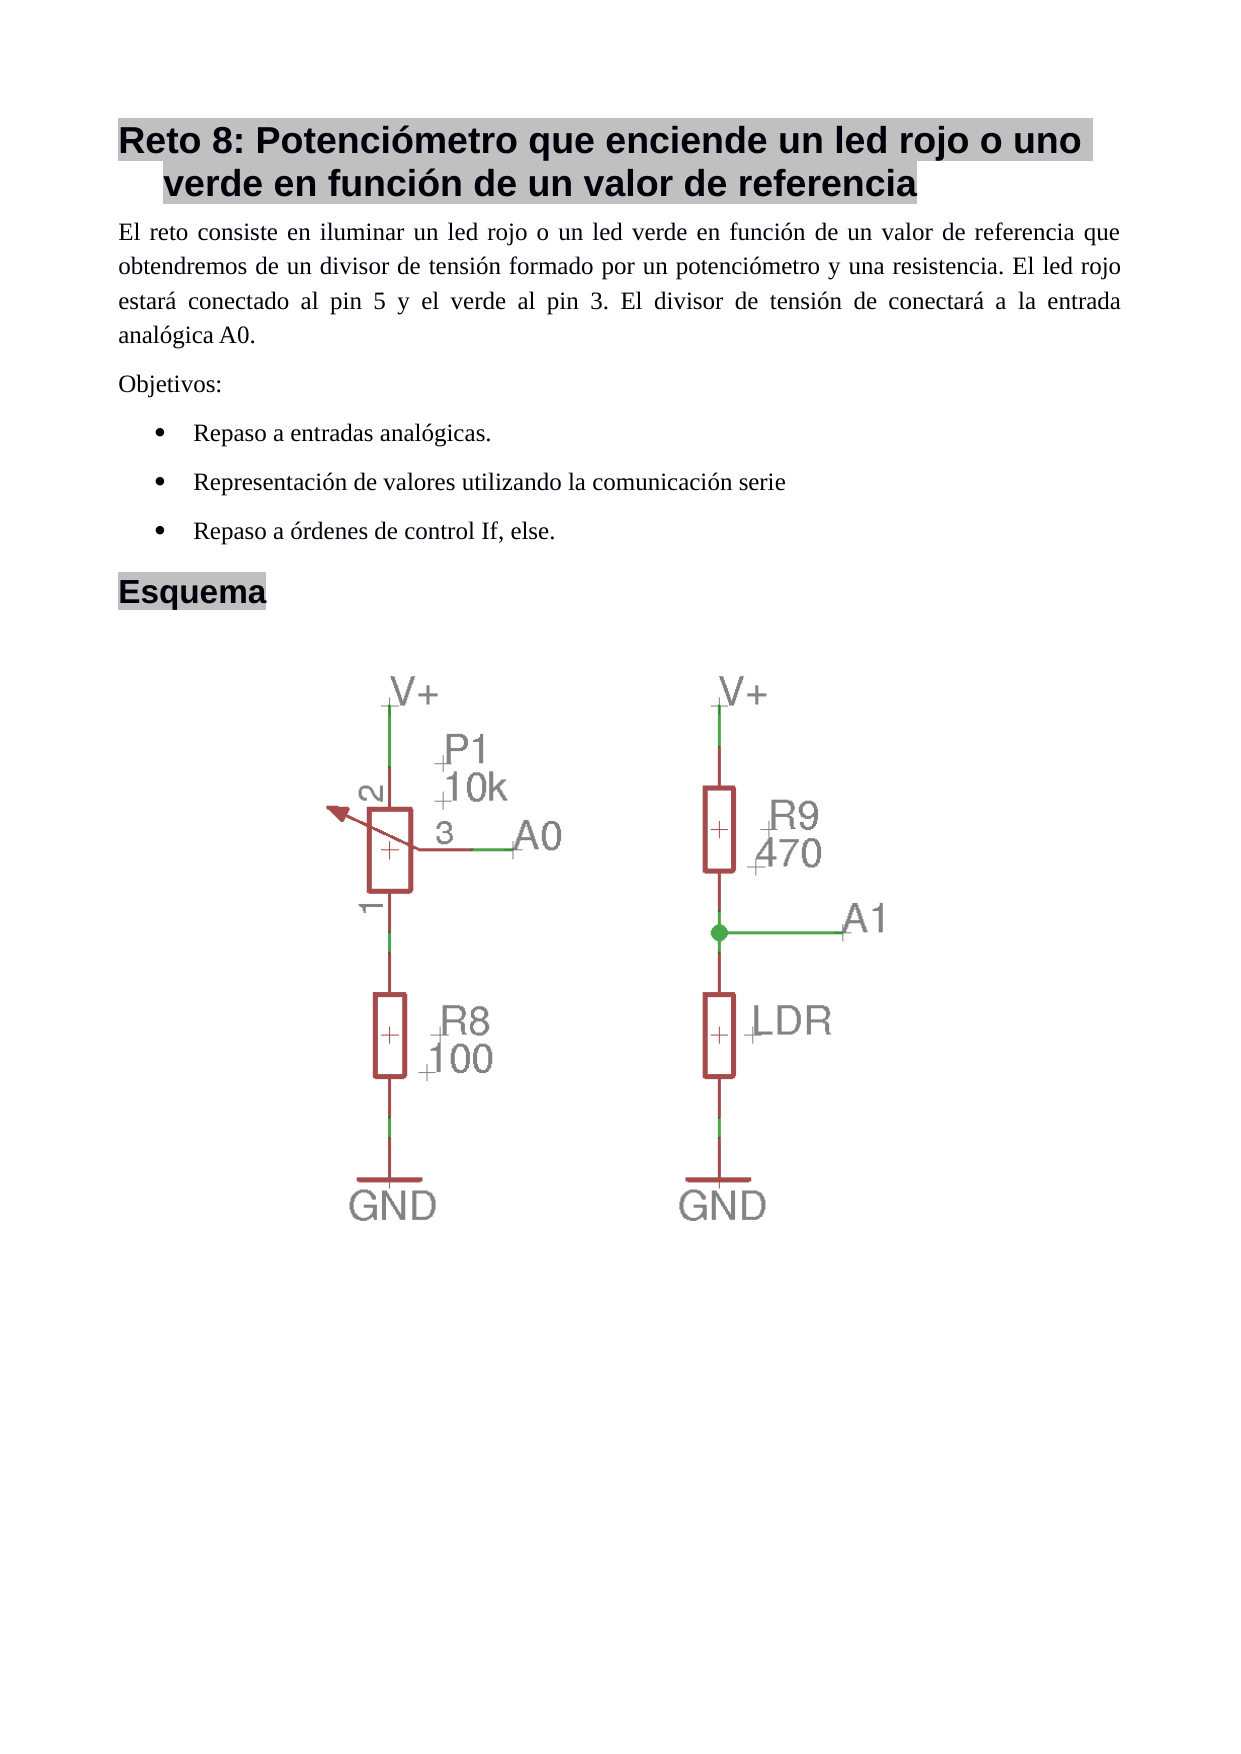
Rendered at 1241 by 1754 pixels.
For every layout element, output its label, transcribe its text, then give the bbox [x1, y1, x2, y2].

subtitle Reto 8: Potenciómetro que enciende un led rojo o uno verde en función de un valor de referencia [118, 118, 1122, 204]
list Repaso a órdenes de control If, else. [156, 516, 1122, 545]
list Representación de valores utilizando la comunicación serie [156, 467, 1122, 496]
text Objetivos: [118, 369, 1122, 398]
list Repaso a entradas analógicas. [156, 418, 1122, 447]
text El reto consiste en iluminar un led rojo o un led verde en función de un valor de referencia que obtendremos de un divisor de tensión formado por un potenciómetro y una resistencia. El led rojo estará conectado al pin 5 y el verde al pin 3. El divisor de tensión de conectará a la entrada analógica A0. [118, 217, 1122, 349]
picture [299, 663, 902, 1230]
subtitle Esquema [118, 572, 1122, 610]
